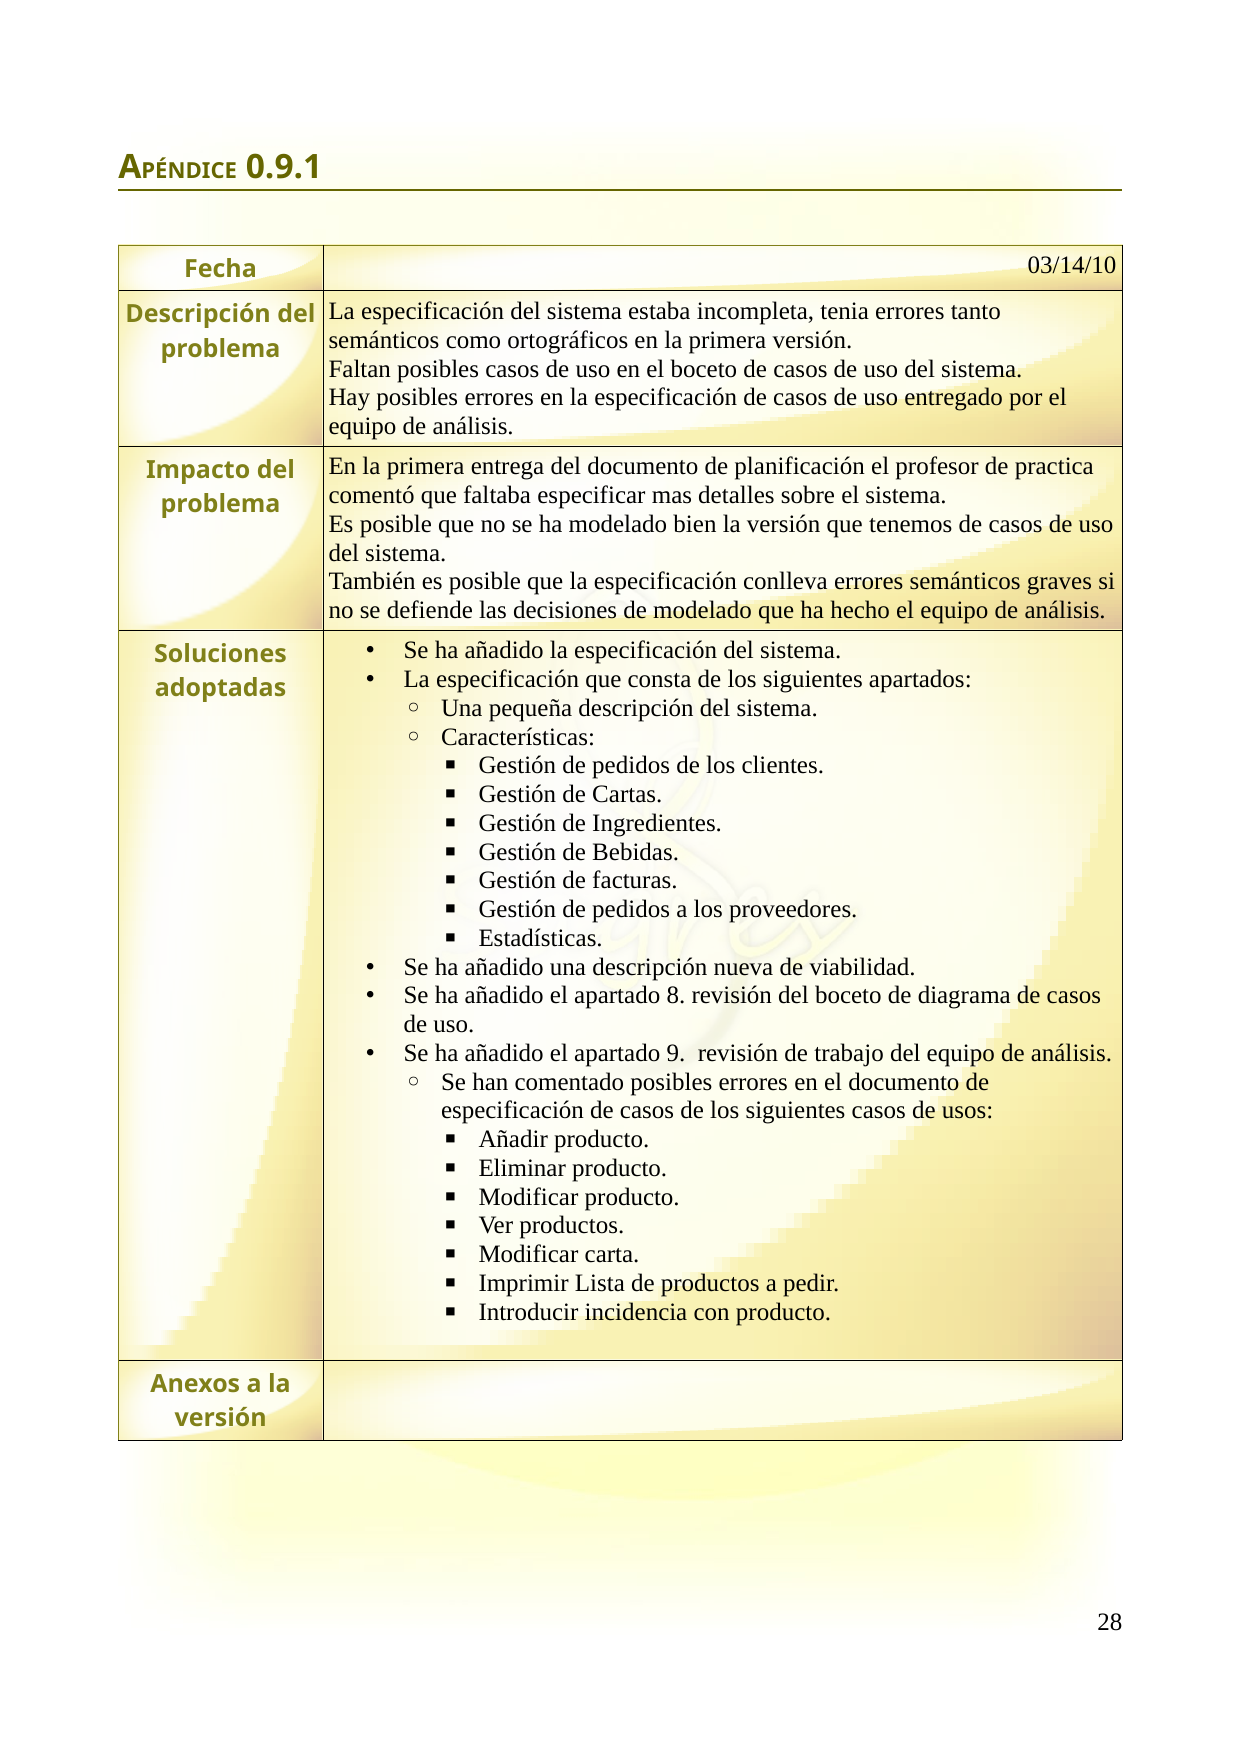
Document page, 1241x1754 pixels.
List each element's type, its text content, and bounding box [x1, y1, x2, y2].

table_cell Soluciones adoptadas [119, 631, 323, 1360]
picture [118, 118, 1122, 143]
table_cell En la primera entrega del documento de planificación el profesor de practica comentó que faltaba especificar mas detalles sobre el sistema. Es posible que no se ha modelado bien la versión que tenemos de casos de uso del sistema. También es posible que la especificación conlleva errores semánticos graves si no se defiende las decisiones de modelado que ha hecho el equipo de análisis. [324, 447, 1122, 630]
table_cell Descripción del problema [119, 291, 323, 446]
picture [118, 191, 1122, 245]
table_cell La especificación del sistema estaba incompleta, tenia errores tanto semánticos como ortográficos en la primera versión. Faltan posibles casos de uso en el boceto de casos de uso del sistema. Hay posibles errores en la especificación de casos de uso entregado por el equipo de análisis. [324, 291, 1122, 446]
table_header Fecha [119, 246, 323, 290]
table_cell Anexos a la versión [119, 1361, 323, 1440]
table_cell Se ha añadido la especificación del sistema. La especificación que consta de los siguientes apartados: Una pequeña descripción del sistema. Características: Gestión de pedidos de los clientes. Gestión de Cartas. Gestión de Ingredientes. Gestión de Bebidas. Gestión de facturas. Gestión de pedidos a los proveedores. Estadísticas. Se ha añadido una descripción nueva de viabilidad. Se ha añadido el apartado 8. revisión del boceto de diagrama de casos de uso. Se ha añadido el apartado 9. revisión de trabajo del equipo de análisis. Se han comentado posibles errores en el documento de especificación de casos de los siguientes casos de usos: Añadir producto. Eliminar producto. Modificar producto. Ver productos. Modificar carta. Imprimir Lista de productos a pedir. Introducir incidencia con producto. [324, 631, 1122, 1360]
picture [118, 1441, 1122, 1636]
table_header 14/03/10 [324, 246, 1122, 290]
table_cell [324, 1361, 1122, 1440]
table_cell Impacto del problema [119, 447, 323, 630]
subtitle Apéndice 0.9.1 [118, 143, 1122, 189]
